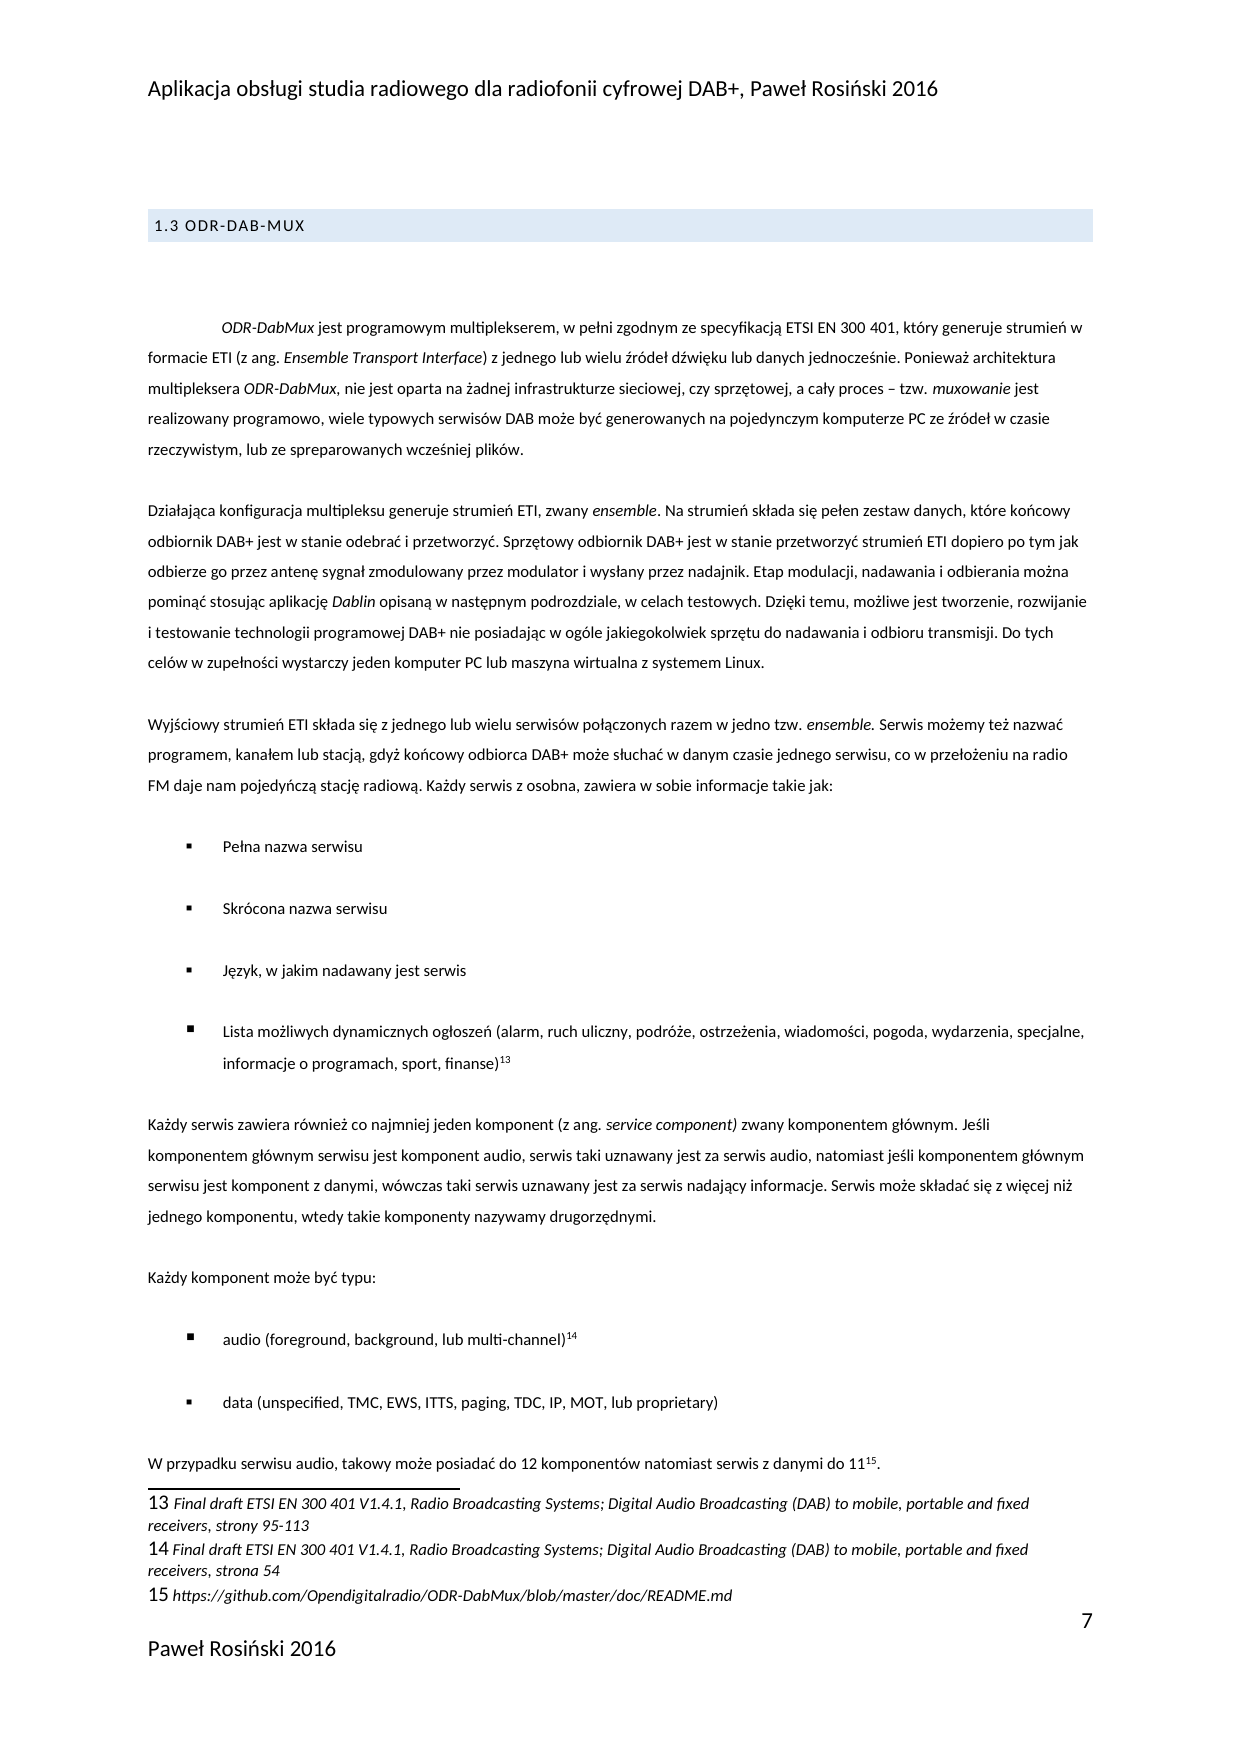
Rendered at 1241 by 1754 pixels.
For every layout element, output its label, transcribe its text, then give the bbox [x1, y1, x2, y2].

subtitle 1.3 ODR-Dab-Mux [154, 216, 1086, 236]
list data (unspecified, TMC, EWS, ITTS, paging, TDC, IP, MOT, lub proprietary) [185, 1392, 1093, 1412]
list Final draft ETSI EN 300 401 V1.4.1, Radio Broadcasting Systems; Digital Audio Broadcasting (DAB) to mobile, portable and fixed receivers, strona 54 [148, 1535, 1093, 1581]
list Pełna nazwa serwisu [185, 837, 1093, 857]
text https://github.com/Opendigitalradio/ODR-DabMux/blob/master/doc/README.md [148, 1581, 1093, 1606]
text Działająca konfiguracja multipleksu generuje strumień ETI, zwany ensemble. Na strumień składa się pełen zestaw danych, które końcowy odbiornik DAB+ jest w stanie odebrać i przetworzyć. Sprzętowy odbiornik DAB+ jest w stanie przetworzyć strumień ETI dopiero po tym jak odbierze go przez antenę sygnał zmodulowany przez modulator i wysłany przez nadajnik. Etap modulacji, nadawania i odbierania można pominąć stosując aplikację Dablin opisaną w następnym podrozdziale, w celach testowych. Dzięki temu, możliwe jest tworzenie, rozwijanie i testowanie technologii programowej DAB+ nie posiadając w ogóle jakiegokolwiek sprzętu do nadawania i odbioru transmisji. Do tych celów w zupełności wystarczy jeden komputer PC lub maszyna wirtualna z systemem Linux. [148, 501, 1093, 673]
text Każdy komponent może być typu: [148, 1267, 1093, 1288]
list Final draft ETSI EN 300 401 V1.4.1, Radio Broadcasting Systems; Digital Audio Broadcasting (DAB) to mobile, portable and fixed receivers, strony 95-113 [148, 1489, 1093, 1535]
text Każdy serwis zawiera również co najmniej jeden komponent (z ang. service component) zwany komponentem głównym. Jeśli komponentem głównym serwisu jest komponent audio, serwis taki uznawany jest za serwis audio, natomiast jeśli komponentem głównym serwisu jest komponent z danymi, wówczas taki serwis uznawany jest za serwis nadający informacje. Serwis może składać się z więcej niż jednego komponentu, wtedy takie komponenty nazywamy drugorzędnymi. [148, 1114, 1093, 1226]
text Wyjściowy strumień ETI składa się z jednego lub wielu serwisów połączonych razem w jedno tzw. ensemble. Serwis możemy też nazwać programem, kanałem lub stacją, gdyż końcowy odbiorca DAB+ może słuchać w danym czasie jednego serwisu, co w przełożeniu na radio FM daje nam pojedyńczą stację radiową. Każdy serwis z osobna, zawiera w sobie informacje takie jak: [148, 714, 1093, 795]
text ODR-DabMux jest programowym multiplekserem, w pełni zgodnym ze specyfikacją ETSI EN 300 401, który generuje strumień w formacie ETI (z ang. Ensemble Transport Interface) z jednego lub wielu źródeł dźwięku lub danych jednocześnie. Ponieważ architektura multipleksera ODR-DabMux, nie jest oparta na żadnej infrastrukturze sieciowej, czy sprzętowej, a cały proces – tzw. muxowanie jest realizowany programowo, wiele typowych serwisów DAB może być generowanych na pojedynczym komputerze PC ze źródeł w czasie rzeczywistym, lub ze spreparowanych wcześniej plików. [148, 317, 1093, 459]
list Lista możliwych dynamicznych ogłoszeń (alarm, ruch uliczny, podróże, ostrzeżenia, wiadomości, pogoda, wydarzenia, specjalne, informacje o programach, sport, finanse) [185, 1022, 1093, 1073]
list audio (foreground, background, lub multi-channel) [185, 1329, 1093, 1350]
list Skrócona nazwa serwisu [185, 898, 1093, 919]
list Język, w jakim nadawany jest serwis [185, 960, 1093, 980]
text W przypadku serwisu audio, takowy może posiadać do 12 komponentów natomiast serwis z danymi do 11. [148, 1454, 1093, 1474]
